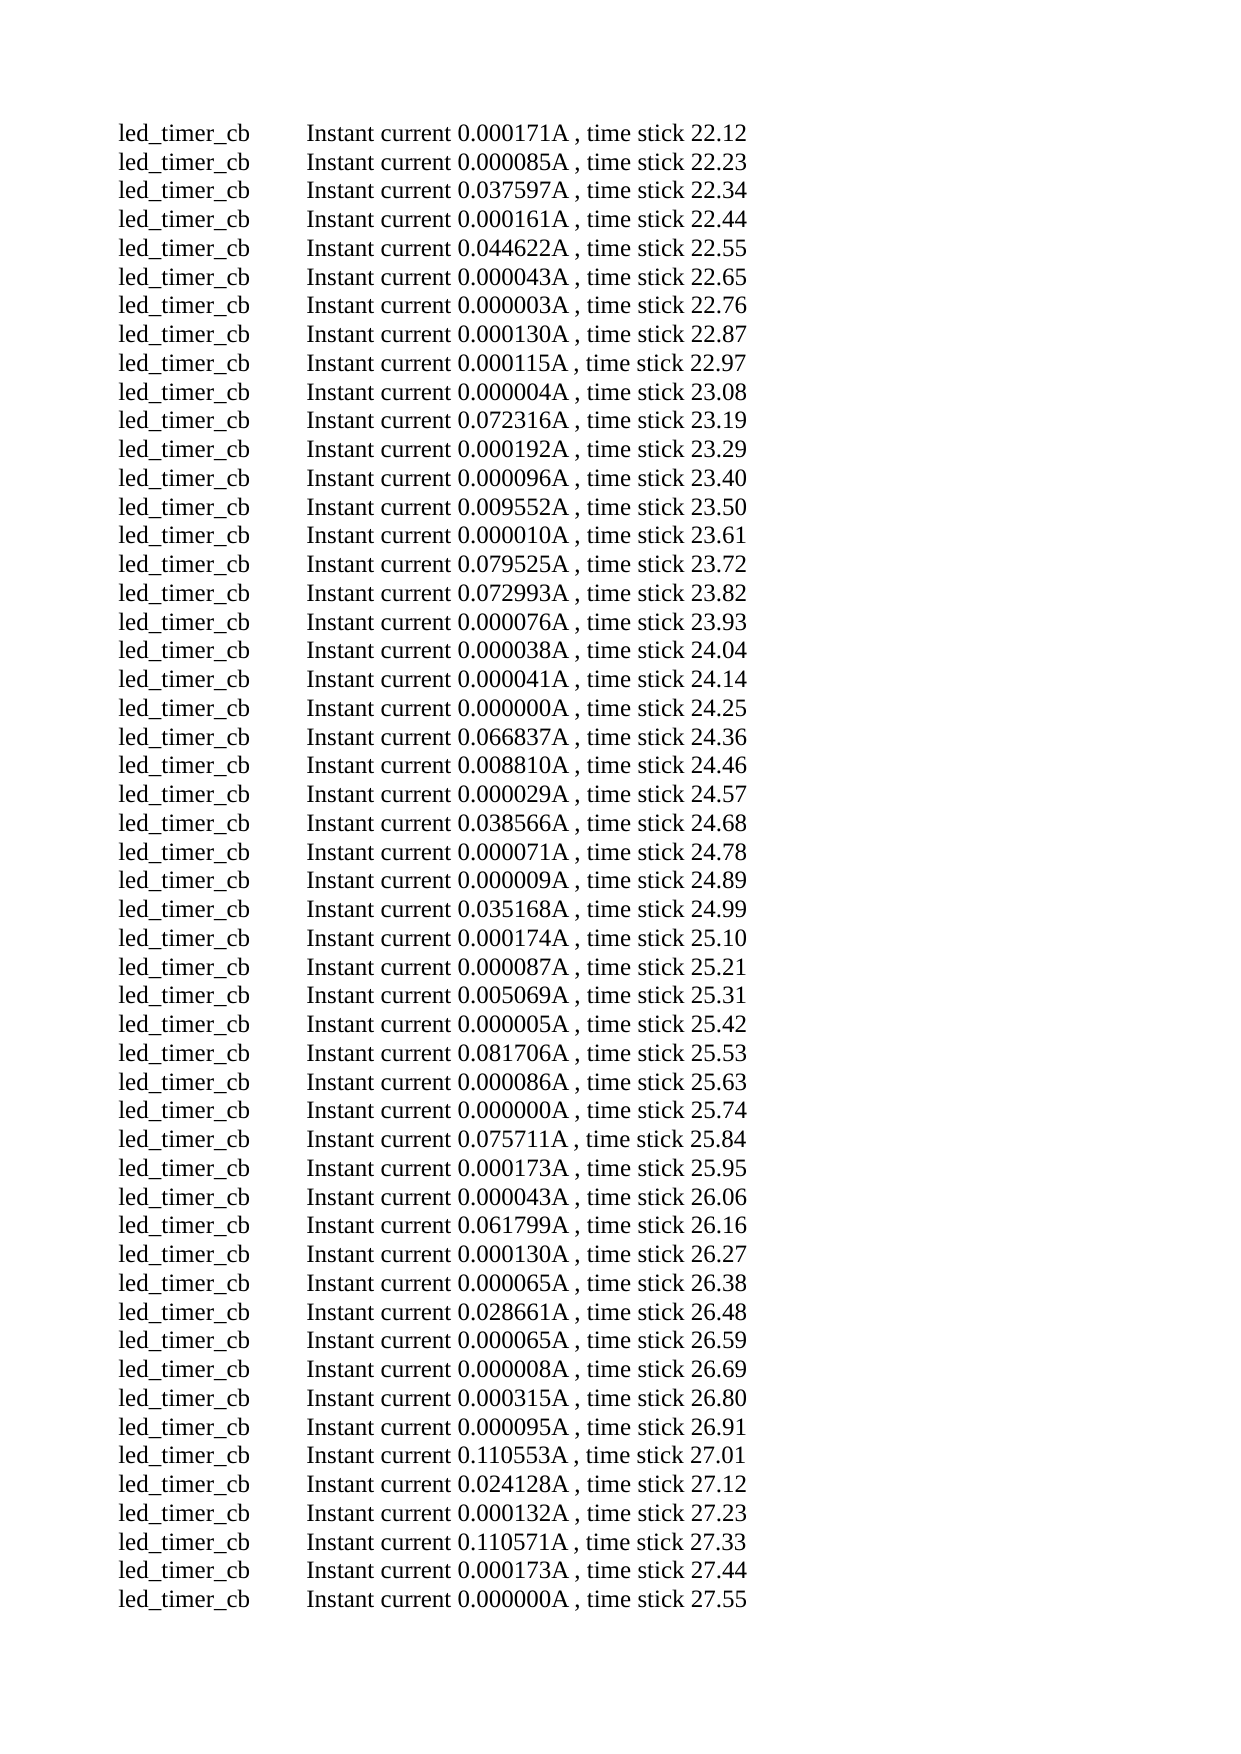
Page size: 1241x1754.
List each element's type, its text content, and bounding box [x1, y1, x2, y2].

text led_timer_cb Instant current 0.000315A , time stick 26.80 [118, 1383, 1122, 1412]
text led_timer_cb Instant current 0.000130A , time stick 26.27 [118, 1239, 1122, 1268]
text led_timer_cb Instant current 0.000004A , time stick 23.08 [118, 377, 1122, 406]
text led_timer_cb Instant current 0.044622A , time stick 22.55 [118, 233, 1122, 262]
text led_timer_cb Instant current 0.000132A , time stick 27.23 [118, 1498, 1122, 1527]
text led_timer_cb Instant current 0.000076A , time stick 23.93 [118, 607, 1122, 636]
text led_timer_cb Instant current 0.000065A , time stick 26.38 [118, 1268, 1122, 1297]
text led_timer_cb Instant current 0.000173A , time stick 27.44 [118, 1556, 1122, 1584]
text led_timer_cb Instant current 0.035168A , time stick 24.99 [118, 894, 1122, 923]
text led_timer_cb Instant current 0.061799A , time stick 26.16 [118, 1211, 1122, 1239]
text led_timer_cb Instant current 0.000043A , time stick 26.06 [118, 1182, 1122, 1211]
text led_timer_cb Instant current 0.000086A , time stick 25.63 [118, 1067, 1122, 1096]
text led_timer_cb Instant current 0.000096A , time stick 23.40 [118, 463, 1122, 492]
text led_timer_cb Instant current 0.000000A , time stick 25.74 [118, 1096, 1122, 1124]
text led_timer_cb Instant current 0.000173A , time stick 25.95 [118, 1153, 1122, 1182]
text led_timer_cb Instant current 0.081706A , time stick 25.53 [118, 1038, 1122, 1067]
text led_timer_cb Instant current 0.000161A , time stick 22.44 [118, 204, 1122, 233]
text led_timer_cb Instant current 0.008810A , time stick 24.46 [118, 751, 1122, 779]
text led_timer_cb Instant current 0.000000A , time stick 24.25 [118, 693, 1122, 722]
text led_timer_cb Instant current 0.000005A , time stick 25.42 [118, 1009, 1122, 1038]
text led_timer_cb Instant current 0.024128A , time stick 27.12 [118, 1469, 1122, 1498]
text led_timer_cb Instant current 0.075711A , time stick 25.84 [118, 1124, 1122, 1153]
text led_timer_cb Instant current 0.000010A , time stick 23.61 [118, 521, 1122, 549]
text led_timer_cb Instant current 0.000000A , time stick 27.55 [118, 1584, 1122, 1613]
text led_timer_cb Instant current 0.072316A , time stick 23.19 [118, 406, 1122, 434]
text led_timer_cb Instant current 0.000038A , time stick 24.04 [118, 636, 1122, 664]
text led_timer_cb Instant current 0.000029A , time stick 24.57 [118, 779, 1122, 808]
text led_timer_cb Instant current 0.000003A , time stick 22.76 [118, 291, 1122, 319]
text led_timer_cb Instant current 0.072993A , time stick 23.82 [118, 578, 1122, 607]
text led_timer_cb Instant current 0.000008A , time stick 26.69 [118, 1354, 1122, 1383]
text led_timer_cb Instant current 0.110553A , time stick 27.01 [118, 1441, 1122, 1469]
text led_timer_cb Instant current 0.000009A , time stick 24.89 [118, 866, 1122, 894]
text led_timer_cb Instant current 0.000174A , time stick 25.10 [118, 923, 1122, 952]
text led_timer_cb Instant current 0.000115A , time stick 22.97 [118, 348, 1122, 377]
text led_timer_cb Instant current 0.000095A , time stick 26.91 [118, 1412, 1122, 1441]
text led_timer_cb Instant current 0.000071A , time stick 24.78 [118, 837, 1122, 866]
text led_timer_cb Instant current 0.110571A , time stick 27.33 [118, 1527, 1122, 1556]
text led_timer_cb Instant current 0.000085A , time stick 22.23 [118, 147, 1122, 176]
text led_timer_cb Instant current 0.009552A , time stick 23.50 [118, 492, 1122, 521]
text led_timer_cb Instant current 0.005069A , time stick 25.31 [118, 981, 1122, 1009]
text led_timer_cb Instant current 0.079525A , time stick 23.72 [118, 549, 1122, 578]
text led_timer_cb Instant current 0.066837A , time stick 24.36 [118, 722, 1122, 751]
text led_timer_cb Instant current 0.000192A , time stick 23.29 [118, 434, 1122, 463]
text led_timer_cb Instant current 0.000065A , time stick 26.59 [118, 1326, 1122, 1354]
text led_timer_cb Instant current 0.000171A , time stick 22.12 [118, 118, 1122, 147]
text led_timer_cb Instant current 0.028661A , time stick 26.48 [118, 1297, 1122, 1326]
text led_timer_cb Instant current 0.000041A , time stick 24.14 [118, 664, 1122, 693]
text led_timer_cb Instant current 0.000130A , time stick 22.87 [118, 319, 1122, 348]
text led_timer_cb Instant current 0.037597A , time stick 22.34 [118, 176, 1122, 204]
text led_timer_cb Instant current 0.038566A , time stick 24.68 [118, 808, 1122, 837]
text led_timer_cb Instant current 0.000087A , time stick 25.21 [118, 952, 1122, 981]
text led_timer_cb Instant current 0.000043A , time stick 22.65 [118, 262, 1122, 291]
